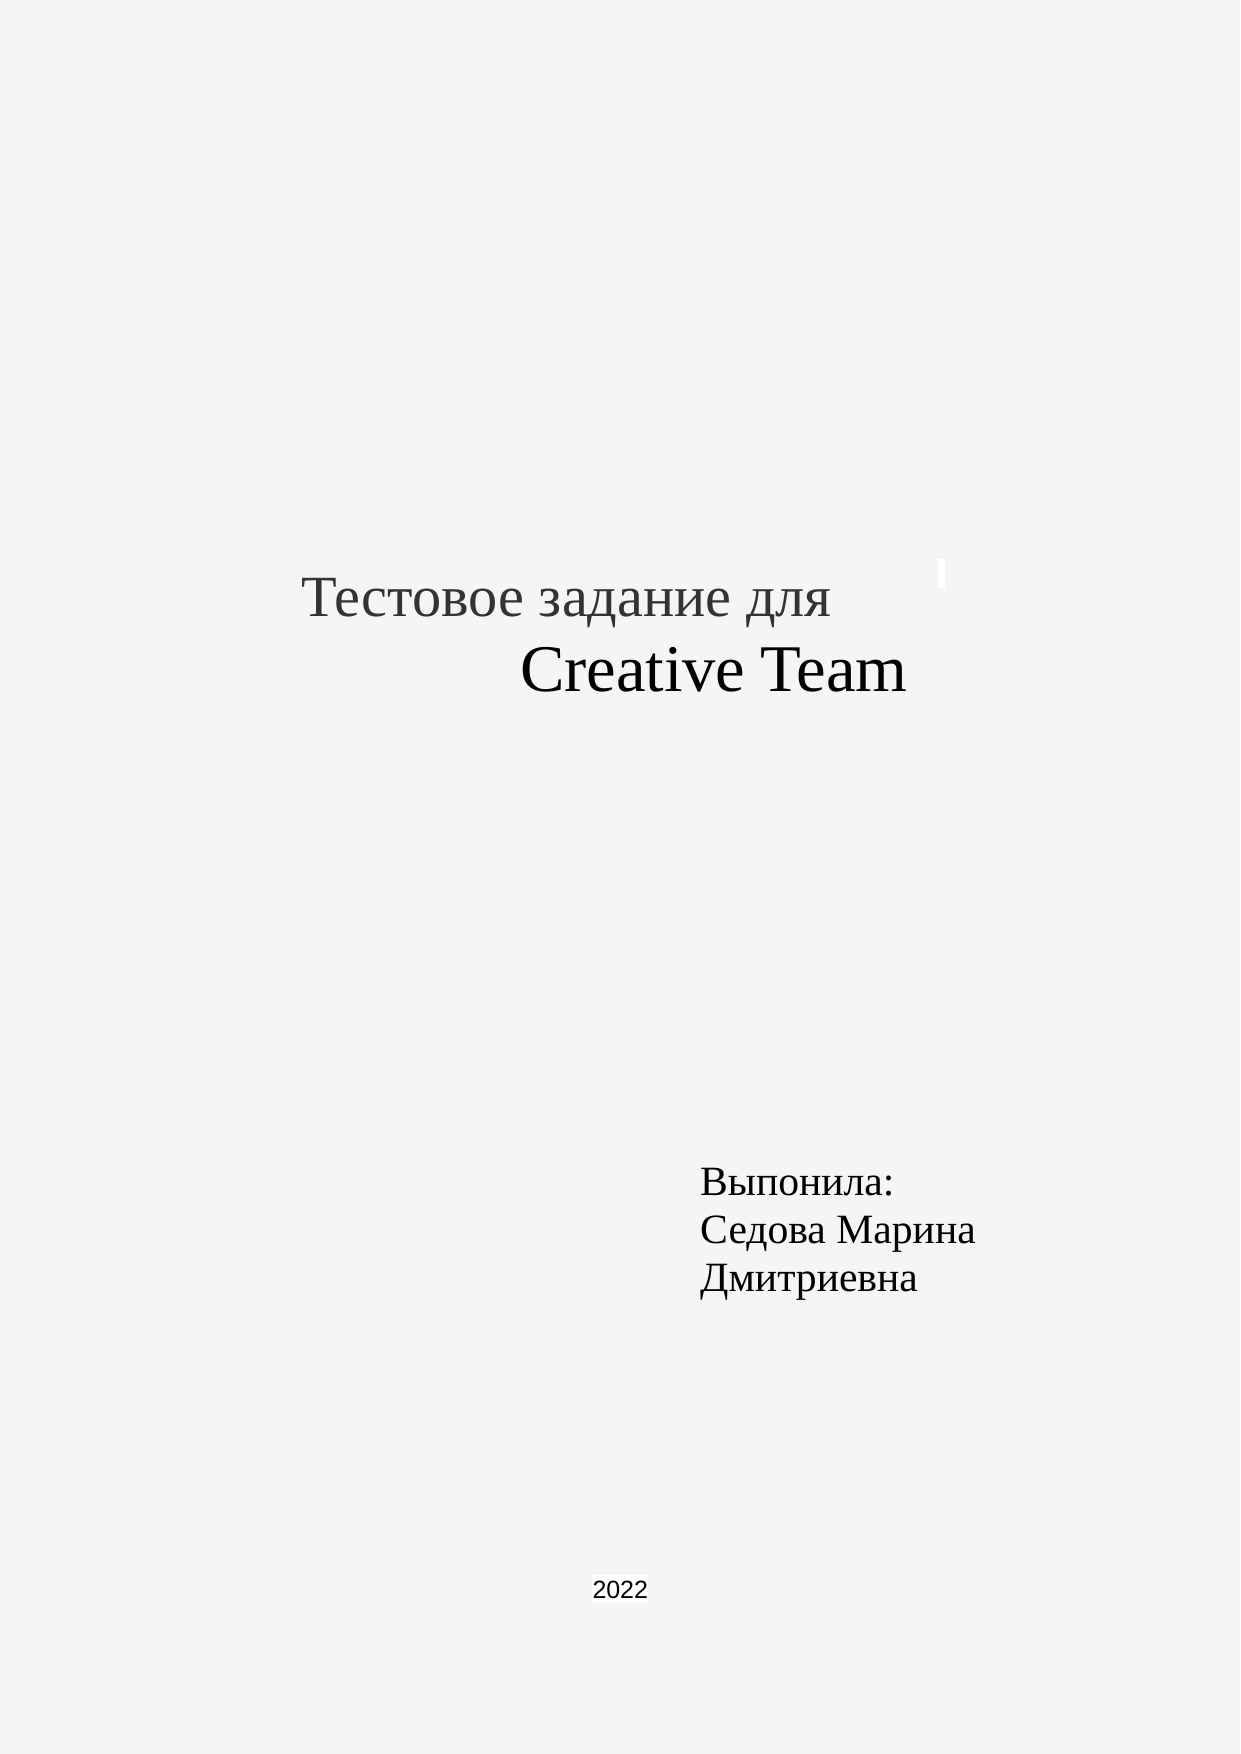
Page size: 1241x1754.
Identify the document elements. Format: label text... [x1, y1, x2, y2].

text 2022 [118, 1575, 1122, 1603]
